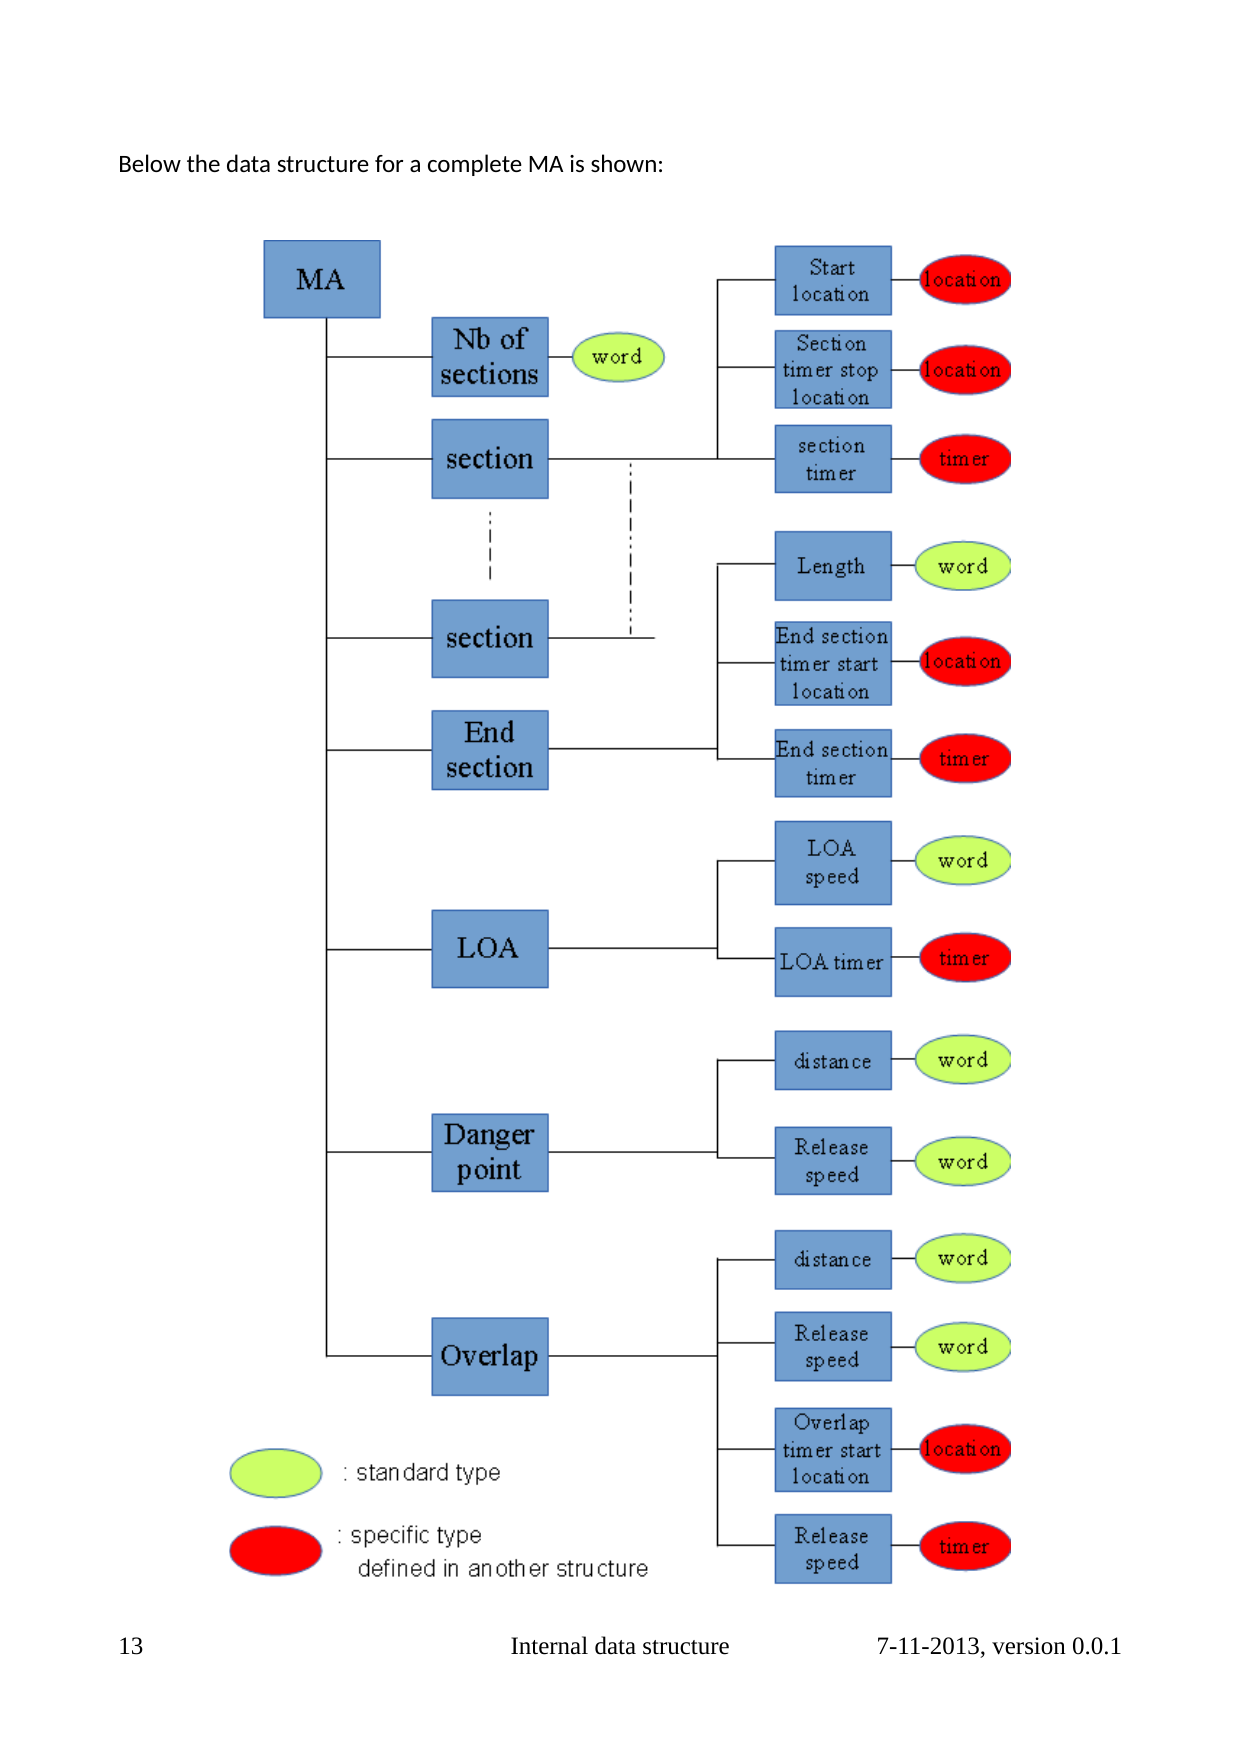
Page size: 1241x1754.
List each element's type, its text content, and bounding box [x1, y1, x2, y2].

text Below the data structure for a complete MA is shown: [118, 149, 1122, 179]
picture [229, 240, 1011, 1587]
